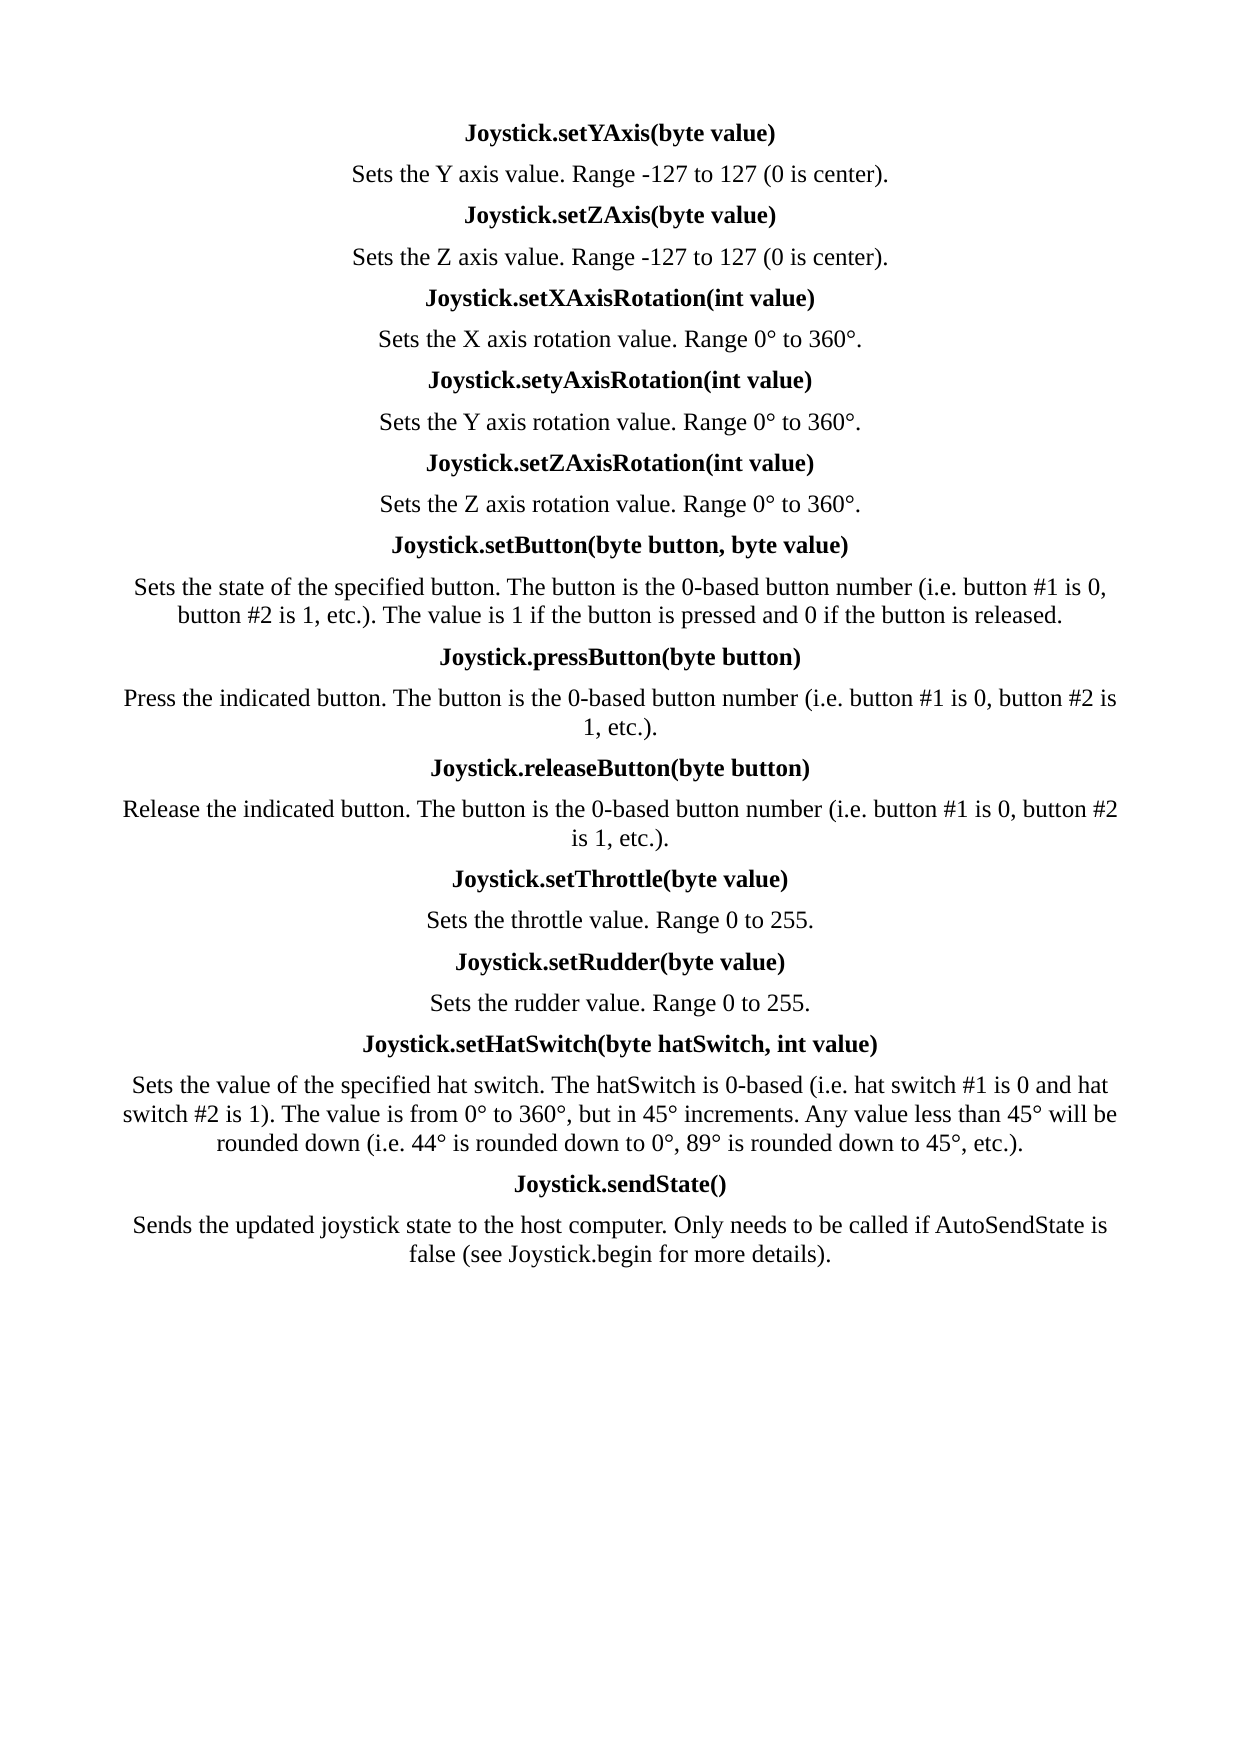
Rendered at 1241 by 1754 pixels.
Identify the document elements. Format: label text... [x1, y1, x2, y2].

text Joystick.pressButton(byte button) [118, 642, 1122, 671]
text Sets the state of the specified button. The button is the 0-based button number (i.e. button #1 is 0, button #2 is 1, etc.). The value is 1 if the button is pressed and 0 if the button is released. [118, 572, 1122, 629]
text Joystick.sendState() [118, 1169, 1122, 1198]
text Joystick.setXAxisRotation(int value) [118, 283, 1122, 312]
text Joystick.setYAxis(byte value) [118, 118, 1122, 147]
text Sets the Z axis value. Range -127 to 127 (0 is center). [118, 242, 1122, 271]
text Sets the rudder value. Range 0 to 255. [118, 988, 1122, 1017]
text Sets the Z axis rotation value. Range 0° to 360°. [118, 489, 1122, 518]
text Joystick.setThrottle(byte value) [118, 864, 1122, 893]
text Joystick.setZAxisRotation(int value) [118, 448, 1122, 477]
text Sets the throttle value. Range 0 to 255. [118, 906, 1122, 934]
text Joystick.setRudder(byte value) [118, 947, 1122, 976]
text Sets the X axis rotation value. Range 0° to 360°. [118, 324, 1122, 353]
text Joystick.setZAxis(byte value) [118, 201, 1122, 229]
text Joystick.setHatSwitch(byte hatSwitch, int value) [118, 1029, 1122, 1058]
text Joystick.setButton(byte button, byte value) [118, 531, 1122, 559]
text Joystick.releaseButton(byte button) [118, 753, 1122, 782]
text Sets the Y axis value. Range -127 to 127 (0 is center). [118, 159, 1122, 188]
text Press the indicated button. The button is the 0-based button number (i.e. button #1 is 0, button #2 is 1, etc.). [118, 683, 1122, 741]
text Joystick.setyAxisRotation(int value) [118, 366, 1122, 394]
text Sends the updated joystick state to the host computer. Only needs to be called if AutoSendState is false (see Joystick.begin for more details). [118, 1211, 1122, 1268]
text Sets the Y axis rotation value. Range 0° to 360°. [118, 407, 1122, 436]
text Sets the value of the specified hat switch. The hatSwitch is 0-based (i.e. hat switch #1 is 0 and hat switch #2 is 1). The value is from 0° to 360°, but in 45° increments. Any value less than 45° will be rounded down (i.e. 44° is rounded down to 0°, 89° is rounded down to 45°, etc.). [118, 1071, 1122, 1157]
text Release the indicated button. The button is the 0-based button number (i.e. button #1 is 0, button #2 is 1, etc.). [118, 794, 1122, 852]
